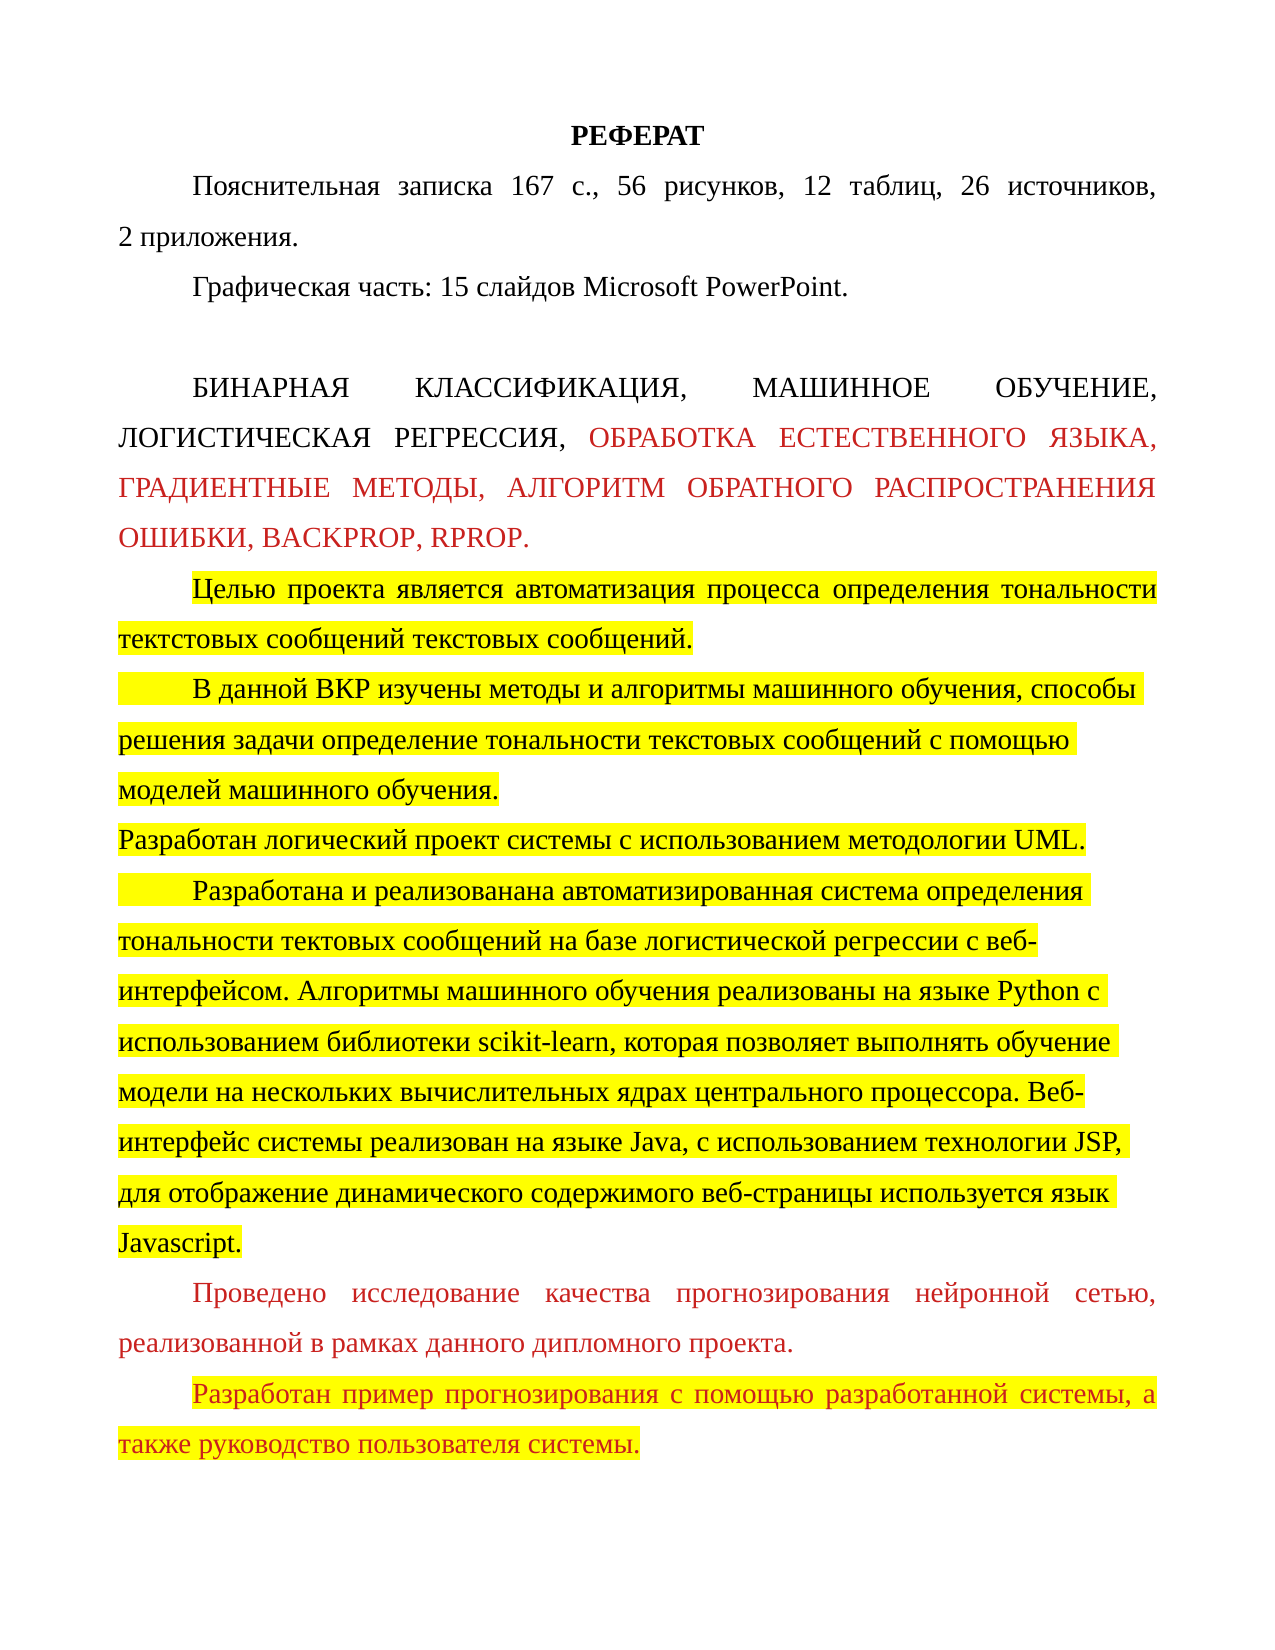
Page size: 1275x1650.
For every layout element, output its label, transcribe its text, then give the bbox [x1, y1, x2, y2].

text РЕФЕРАТ [118, 118, 1157, 152]
text Целью проекта является автоматизация процесса определения тональности тектстовых сообщений текстовых сообщений. [118, 571, 1157, 655]
text Проведено исследование качества прогнозирования нейронной сетью, реализованной в рамках данного дипломного проекта. [118, 1275, 1157, 1359]
text В данной ВКР изучены методы и алгоритмы машинного обучения, способы решения задачи определение тональности текстовых сообщений с помощью моделей машинного обучения. [118, 672, 1157, 806]
text БИНАРНАЯ КЛАССИФИКАЦИЯ, МАШИННОЕ ОБУЧЕНИЕ, ЛОГИСТИЧЕСКАЯ РЕГРЕССИЯ, ОБРАБОТКА ЕСТЕСТВЕННОГО ЯЗЫКА, ГРАДИЕНТНЫЕ МЕТОДЫ, АЛГОРИТМ ОБРАТНОГО РАСПРОСТРАНЕНИЯ ОШИБКИ, BACKPROP, RPROP. [118, 370, 1157, 554]
text Графическая часть: 15 слайдов Microsoft PowerPoint. [118, 269, 1157, 303]
text Разработан логический проект системы с использованием методологии UML. [118, 822, 1157, 856]
text Разработана и реализованана автоматизированная система определения тональности тектовых сообщений на базе логистической регрессии с веб-интерфейсом. Алгоритмы машинного обучения реализованы на языке Python с использованием библиотеки scikit-learn, которая позволяет выполнять обучение модели на нескольких вычислительных ядрах центрального процессора. Веб-интерфейс системы реализован на языке Java, с использованием технологии JSP, для отображение динамического содержимого веб-страницы используется язык Javascript. [118, 873, 1157, 1258]
text Пояснительная записка 167 c., 56 рисунков, 12 таблиц, 26 источников, 2 приложения. [118, 168, 1157, 252]
text Разработан пример прогнозирования с помощью разработанной системы, а также руководство пользователя системы. [118, 1376, 1157, 1460]
